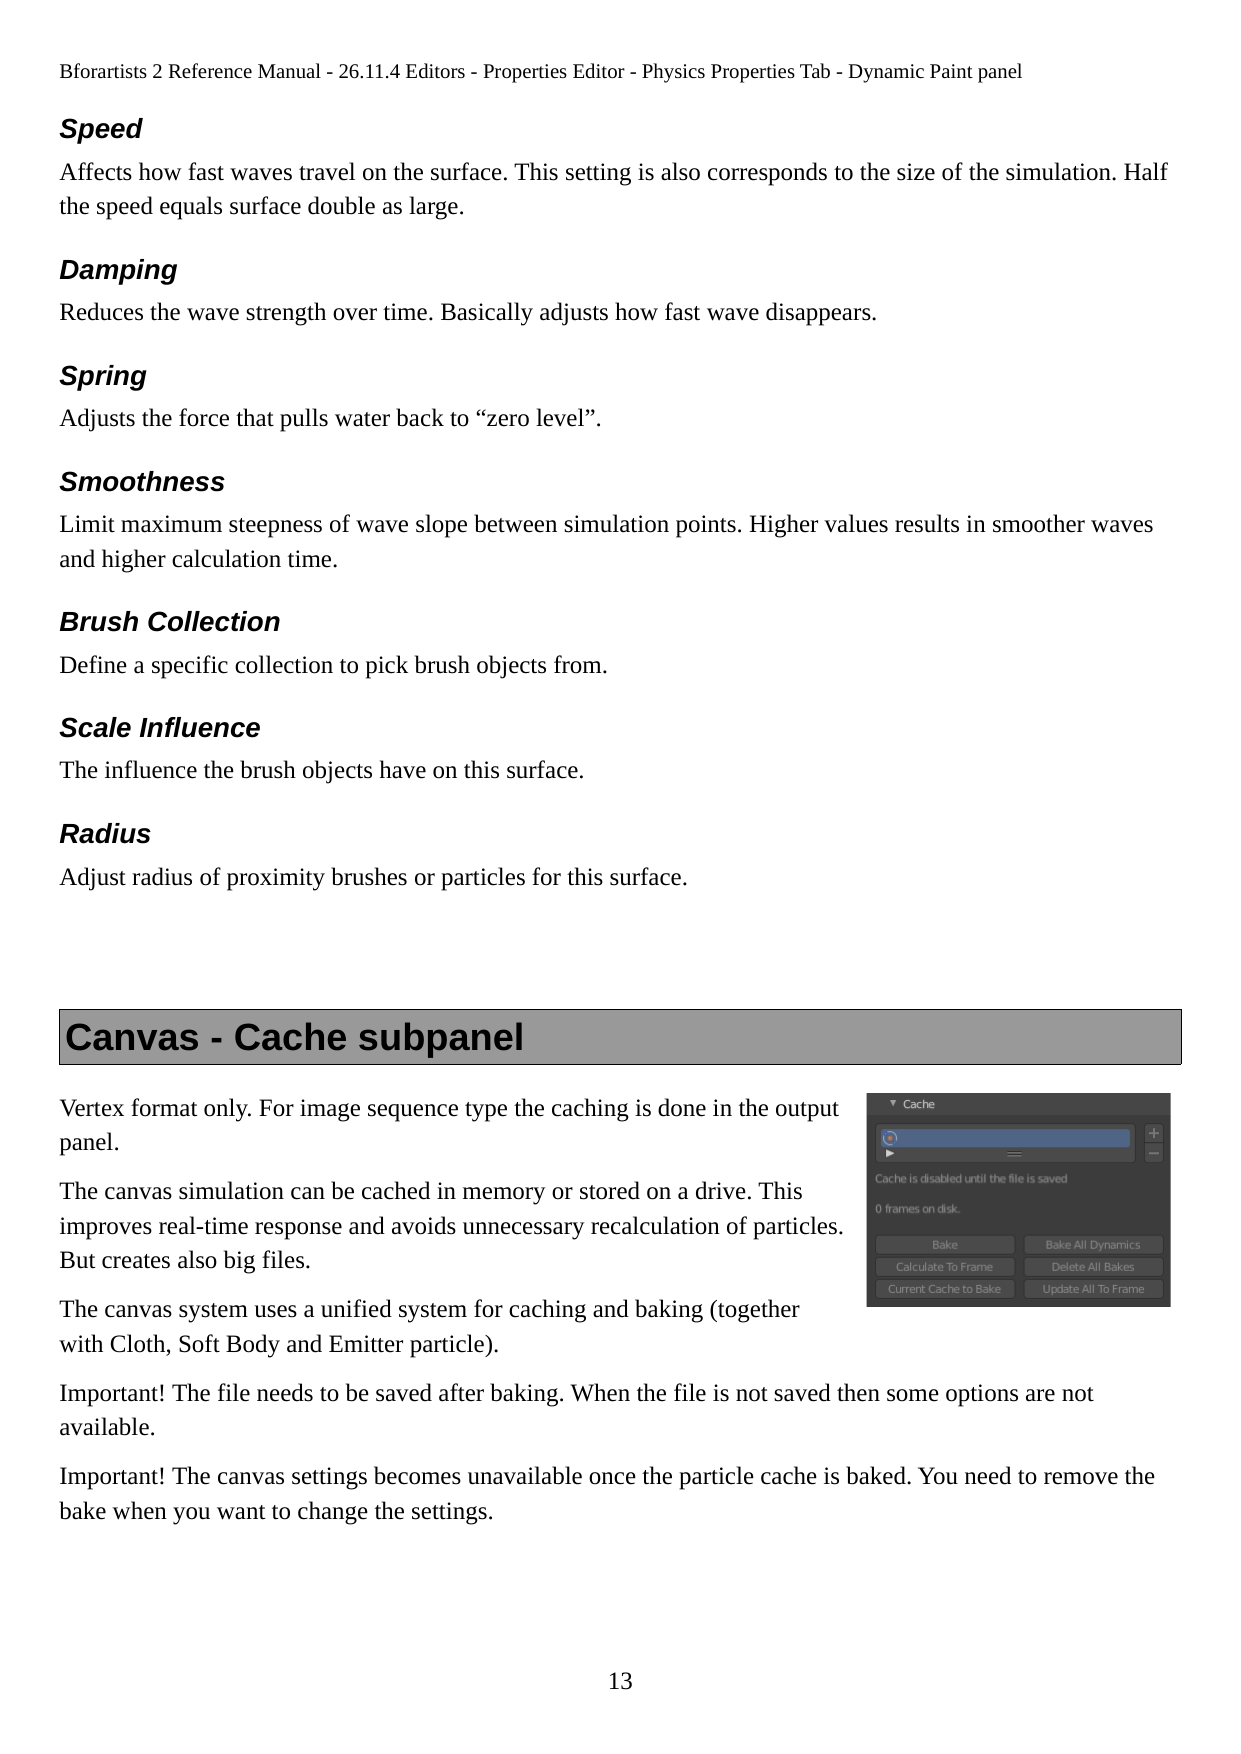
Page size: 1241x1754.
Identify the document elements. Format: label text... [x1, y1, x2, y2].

subtitle Smoothness [59, 465, 1181, 497]
text Reduces the wave strength over time. Basically adjusts how fast wave disappears. [59, 297, 1181, 326]
text Define a specific collection to pick brush objects from. [59, 650, 1181, 678]
table_header Canvas - Cache subpanel [60, 1010, 1181, 1064]
subtitle Brush Collection [59, 605, 1181, 637]
subtitle Scale Influence [59, 711, 1181, 743]
text Limit maximum steepness of wave slope between simulation points. Higher values results in smoother waves and higher calculation time. [59, 509, 1181, 572]
subtitle Speed [59, 113, 1181, 144]
text The canvas simulation can be cached in memory or stored on a drive. This improves real-time response and avoids unnecessary recalculation of particles. But creates also big files. [59, 1176, 866, 1274]
picture [866, 1093, 1171, 1307]
subtitle Spring [59, 359, 1181, 391]
text Important! The canvas settings becomes unavailable once the particle cache is baked. You need to remove the bake when you want to change the settings. [59, 1461, 1181, 1525]
text The canvas system uses a unified system for caching and baking (together with Cloth, Soft Body and Emitter particle). [59, 1294, 1181, 1358]
text The influence the brush objects have on this surface. [59, 756, 1181, 784]
text Adjusts the force that pulls water back to “zero level”. [59, 403, 1181, 432]
subtitle Radius [59, 817, 1181, 849]
subtitle Damping [59, 253, 1181, 285]
text Adjust radius of proximity brushes or particles for this surface. [59, 862, 1181, 890]
text Vertex format only. For image sequence type the caching is done in the output panel. [59, 1093, 866, 1156]
text Important! The file needs to be saved after baking. When the file is not saved then some options are not available. [59, 1378, 1181, 1441]
text Affects how fast waves travel on the surface. This setting is also corresponds to the size of the simulation. Half the speed equals surface double as large. [59, 157, 1181, 220]
